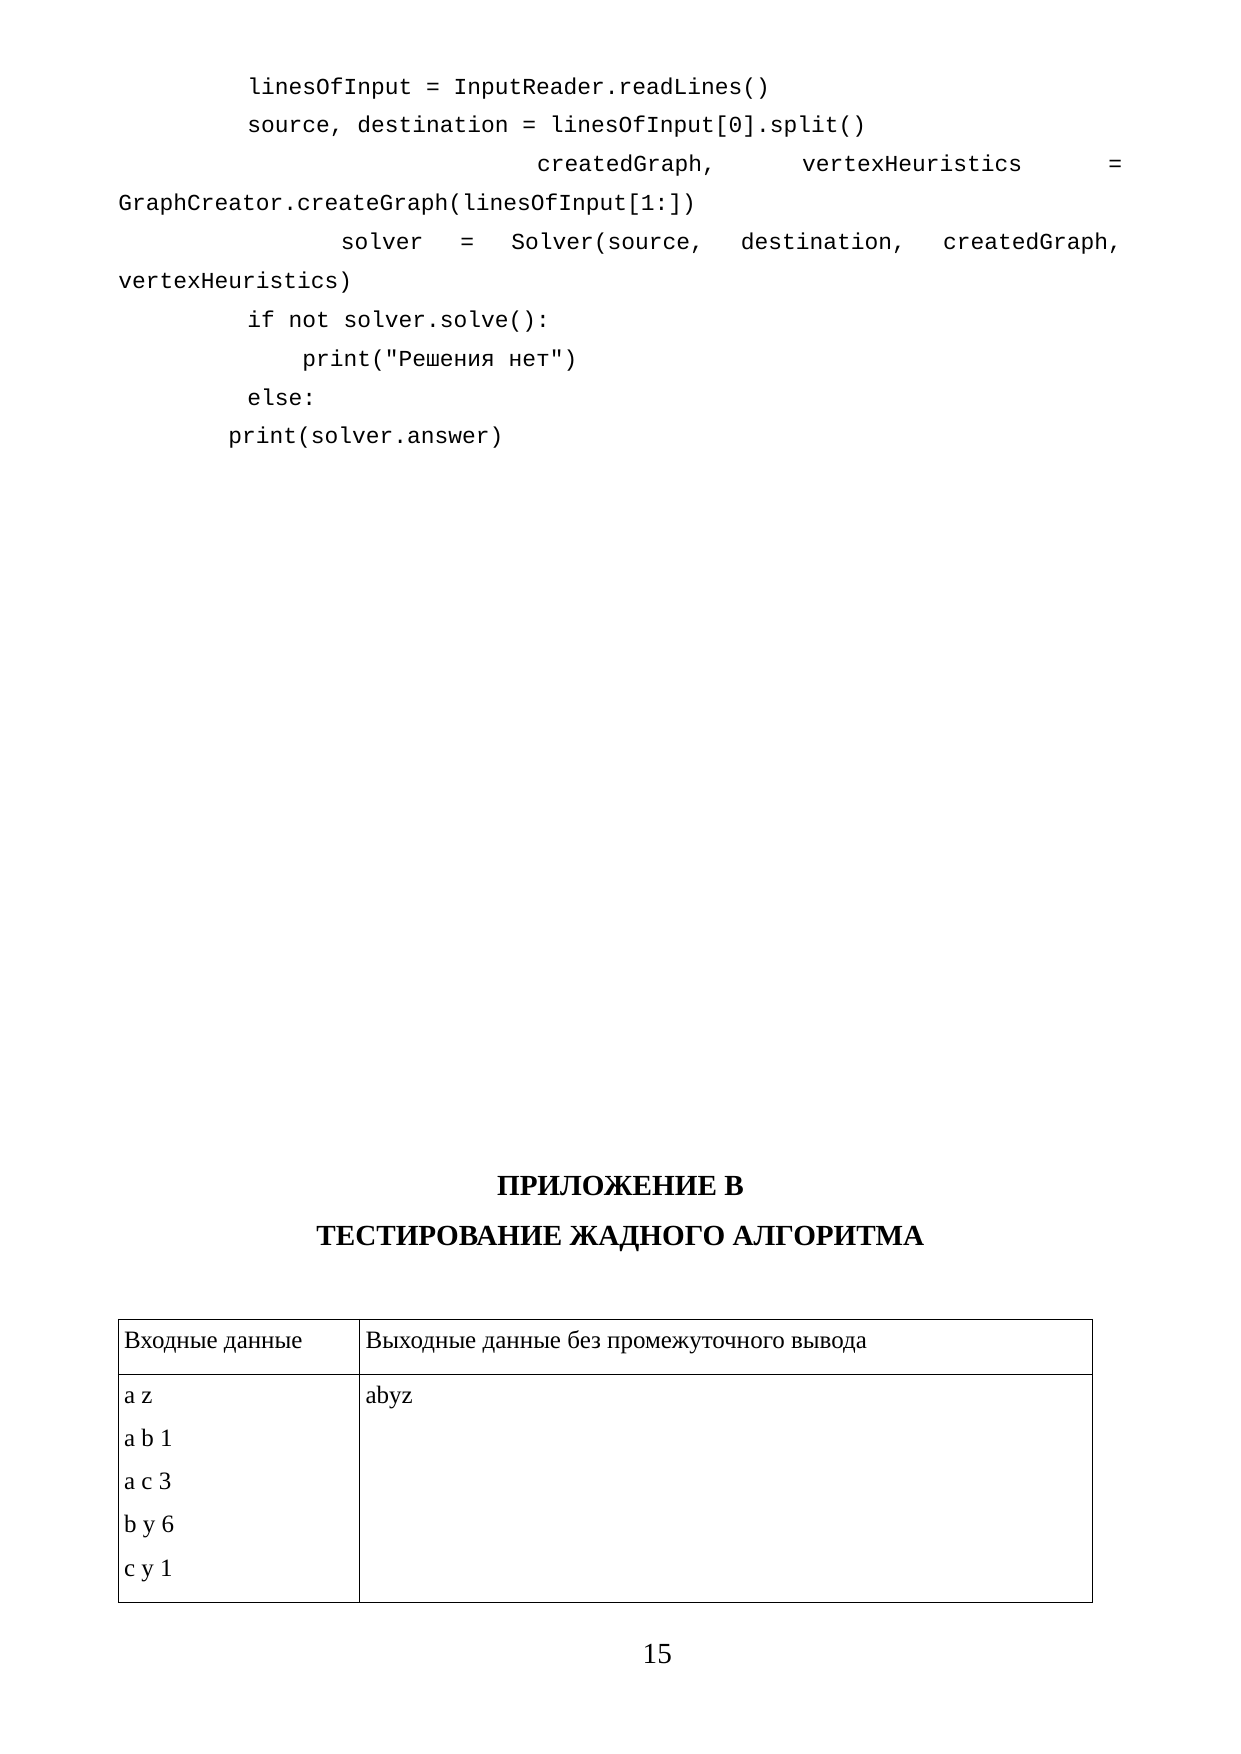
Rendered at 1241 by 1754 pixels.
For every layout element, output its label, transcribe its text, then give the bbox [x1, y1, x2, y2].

text ТЕСТИРОВАНИЕ ЖАДНОГО АЛГОРИТМА [118, 1218, 1122, 1252]
text linesOfInput = InputReader.readLines() [118, 75, 1122, 101]
table_cell abyz [360, 1375, 1092, 1601]
text solver = Solver(source, destination, createdGraph, vertexHeuristics) [118, 230, 1122, 295]
table_header Выходные данные без промежуточного вывода [360, 1320, 1092, 1374]
text print(solver.answer) [118, 425, 1122, 451]
text if not solver.solve(): [118, 308, 1122, 334]
text source, destination = linesOfInput[0].split() [118, 114, 1122, 140]
text else: [118, 386, 1122, 412]
table_cell a z a b 1 a c 3 b y 6 c y 1 [119, 1375, 359, 1601]
text createdGraph, vertexHeuristics = GraphCreator.createGraph(linesOfInput[1:]) [118, 153, 1122, 217]
table_header Входные данные [119, 1320, 359, 1374]
text print("Решения нет") [118, 347, 1122, 373]
text ПРИЛОЖЕНИЕ В [118, 1168, 1122, 1201]
